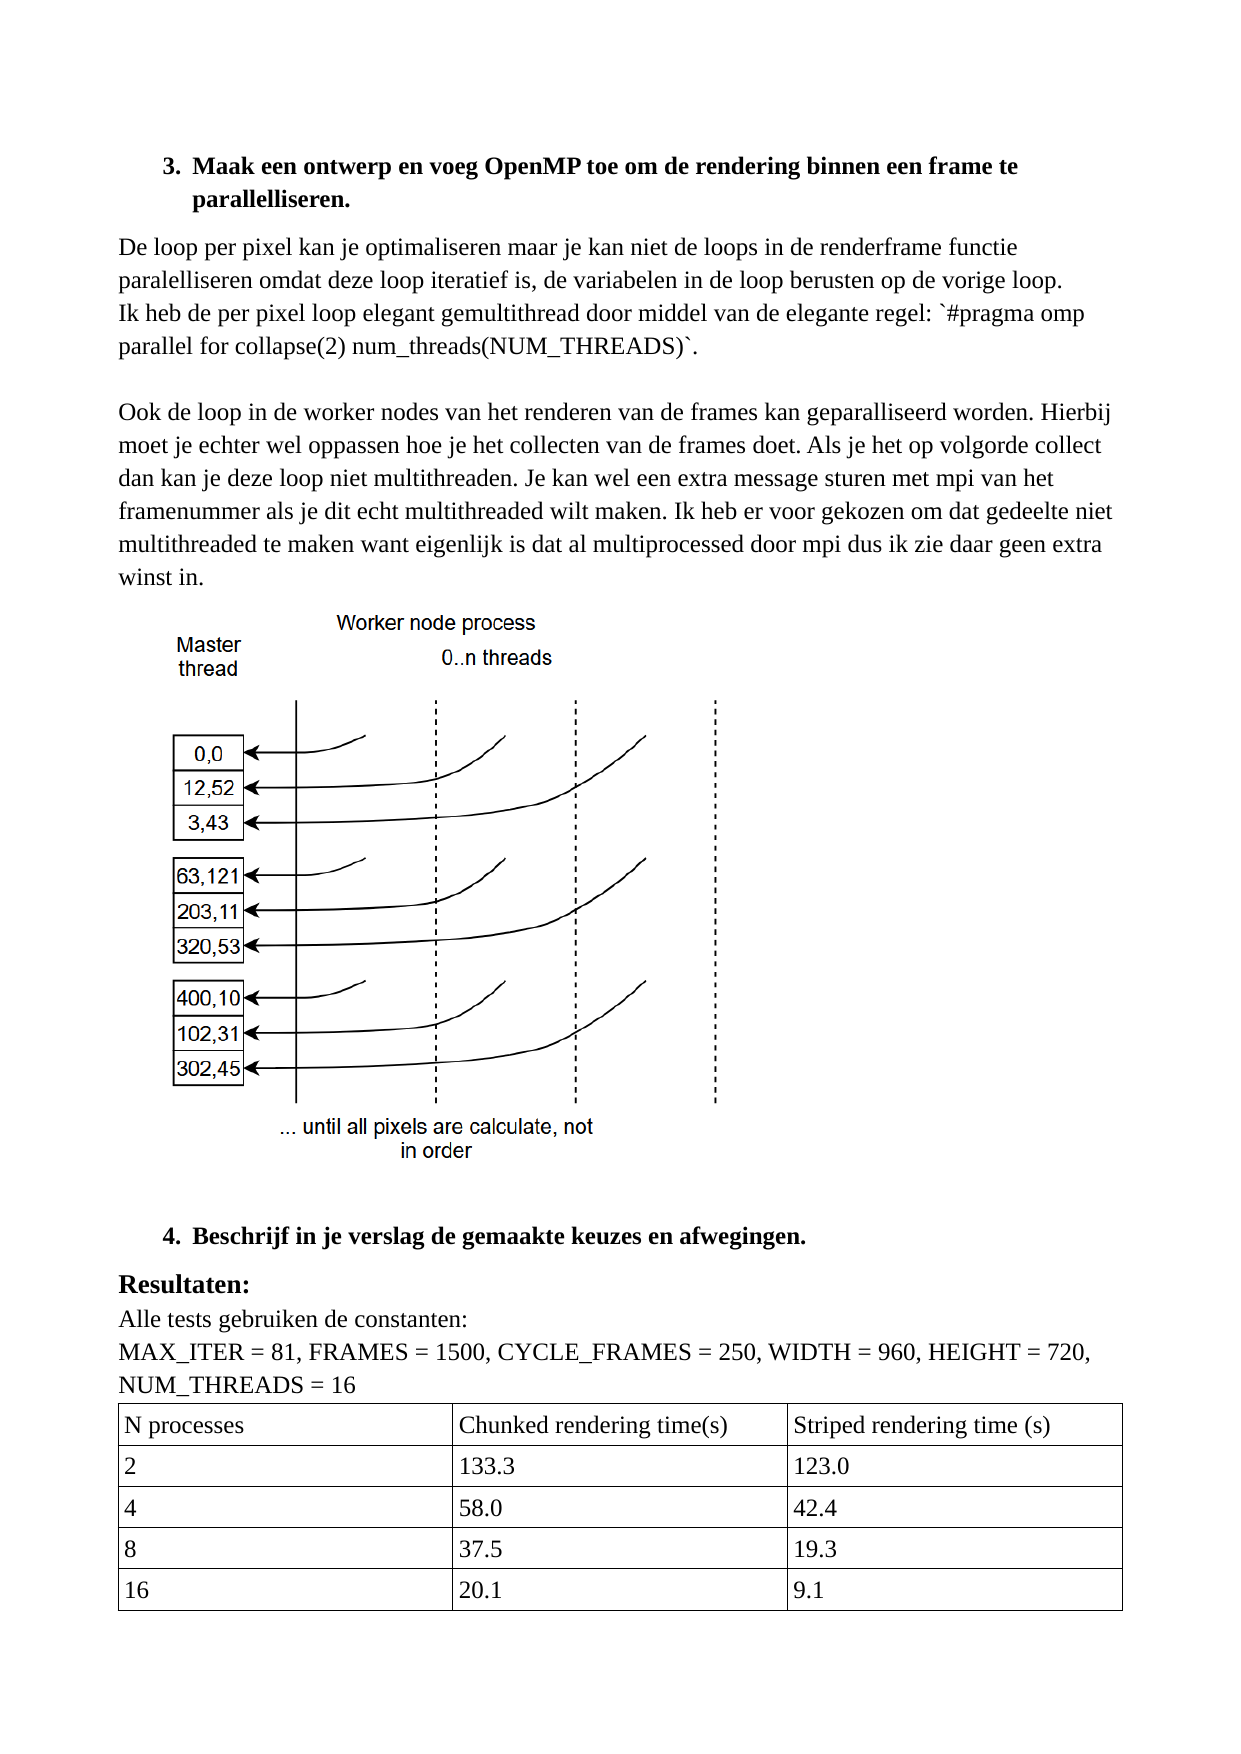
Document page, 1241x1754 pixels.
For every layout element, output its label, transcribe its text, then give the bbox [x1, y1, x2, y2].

table_cell 4 [119, 1487, 452, 1527]
table_cell 42.4 [788, 1487, 1122, 1527]
table_cell 2 [119, 1446, 452, 1486]
table_cell 8 [119, 1528, 452, 1568]
table_cell 20.1 [453, 1569, 787, 1609]
table_cell 123.0 [788, 1446, 1122, 1486]
table_cell 9.1 [788, 1569, 1122, 1609]
picture [123, 595, 756, 1184]
table_cell 133.3 [453, 1446, 787, 1486]
table_cell 16 [119, 1569, 452, 1609]
text Alle tests gebruiken de constanten: [118, 1304, 1122, 1333]
table_header N processes [119, 1404, 452, 1444]
text MAX_ITER = 81, FRAMES = 1500, CYCLE_FRAMES = 250, WIDTH = 960, HEIGHT = 720, NUM_THREADS = 16 [118, 1337, 1122, 1399]
table_cell 37.5 [453, 1528, 787, 1568]
text Ik heb de per pixel loop elegant gemultithread door middel van de elegante regel: `#pragma omp parallel for collapse(2) num_threads(NUM_THREADS)`. [118, 298, 1122, 359]
table_cell 58.0 [453, 1487, 787, 1527]
table_header Striped rendering time (s) [788, 1404, 1122, 1444]
table_header Chunked rendering time(s) [453, 1404, 787, 1444]
list Maak een ontwerp en voeg OpenMP toe om de rendering binnen een frame te parallelliseren. [162, 151, 1122, 213]
text De loop per pixel kan je optimaliseren maar je kan niet de loops in de renderframe functie paralelliseren omdat deze loop iteratief is, de variabelen in de loop berusten op de vorige loop. [118, 232, 1122, 293]
list Beschrijf in je verslag de gemaakte keuzes en afwegingen. [162, 1221, 1122, 1250]
text Ook de loop in de worker nodes van het renderen van de frames kan geparalliseerd worden. Hierbij moet je echter wel oppassen hoe je het collecten van de frames doet. Als je het op volgorde collect dan kan je deze loop niet multithreaden. Je kan wel een extra message sturen met mpi van het framenummer als je dit echt multithreaded wilt maken. Ik heb er voor gekozen om dat gedeelte niet multithreaded te maken want eigenlijk is dat al multiprocessed door mpi dus ik zie daar geen extra winst in. [118, 397, 1122, 591]
text Resultaten: [118, 1268, 1122, 1300]
table_cell 19.3 [788, 1528, 1122, 1568]
